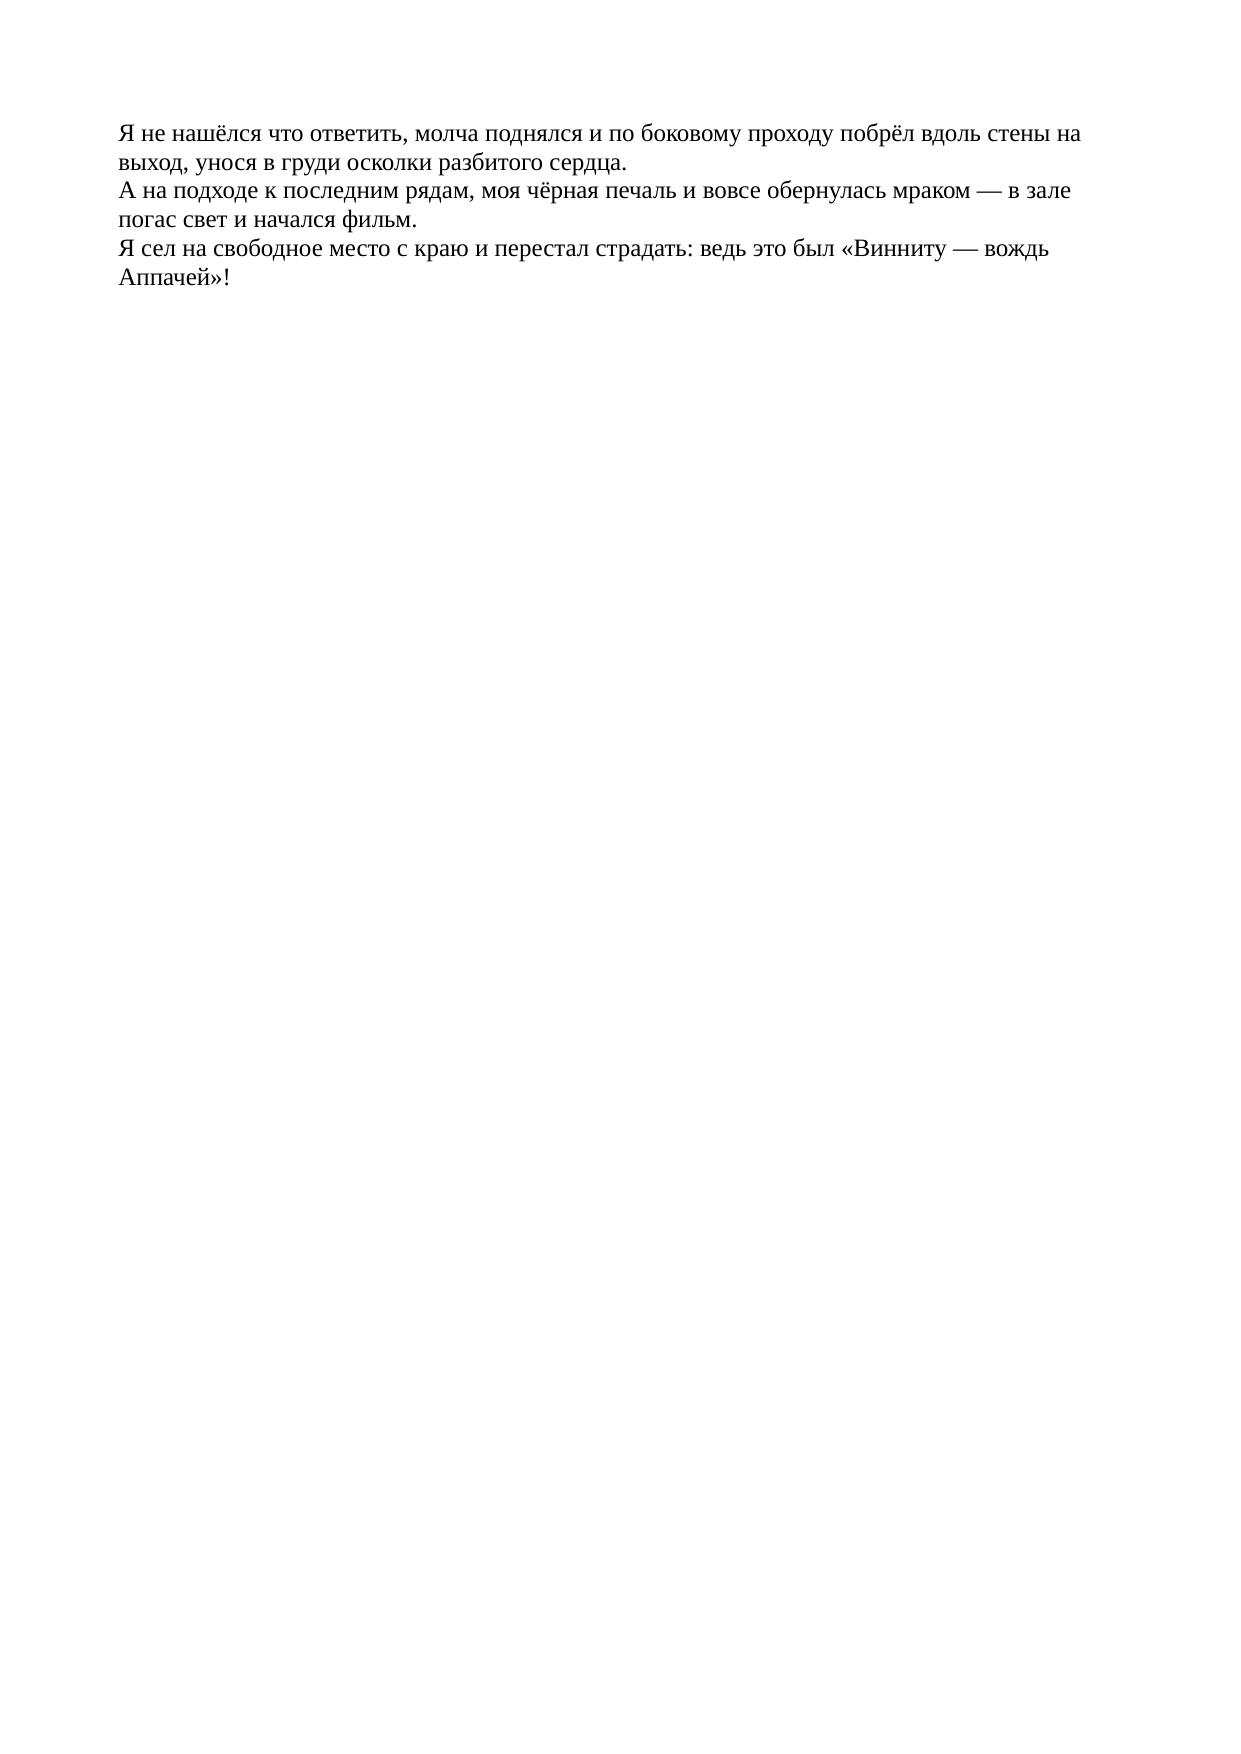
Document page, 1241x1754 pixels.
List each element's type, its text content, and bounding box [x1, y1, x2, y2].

text Я не нашёлся что ответить, молча поднялся и по боковому проходу побрёл вдоль стены на выход, унося в груди осколки разбитого сердца. [118, 118, 1122, 176]
text Я сел на свободное место с краю и перестал страдать: ведь это был «Винниту — вождь Аппачей»! [118, 233, 1122, 291]
text А на подходе к последним рядам, моя чёрная печаль и вовсе обернулась мраком — в зале погас свет и начался фильм. [118, 176, 1122, 233]
